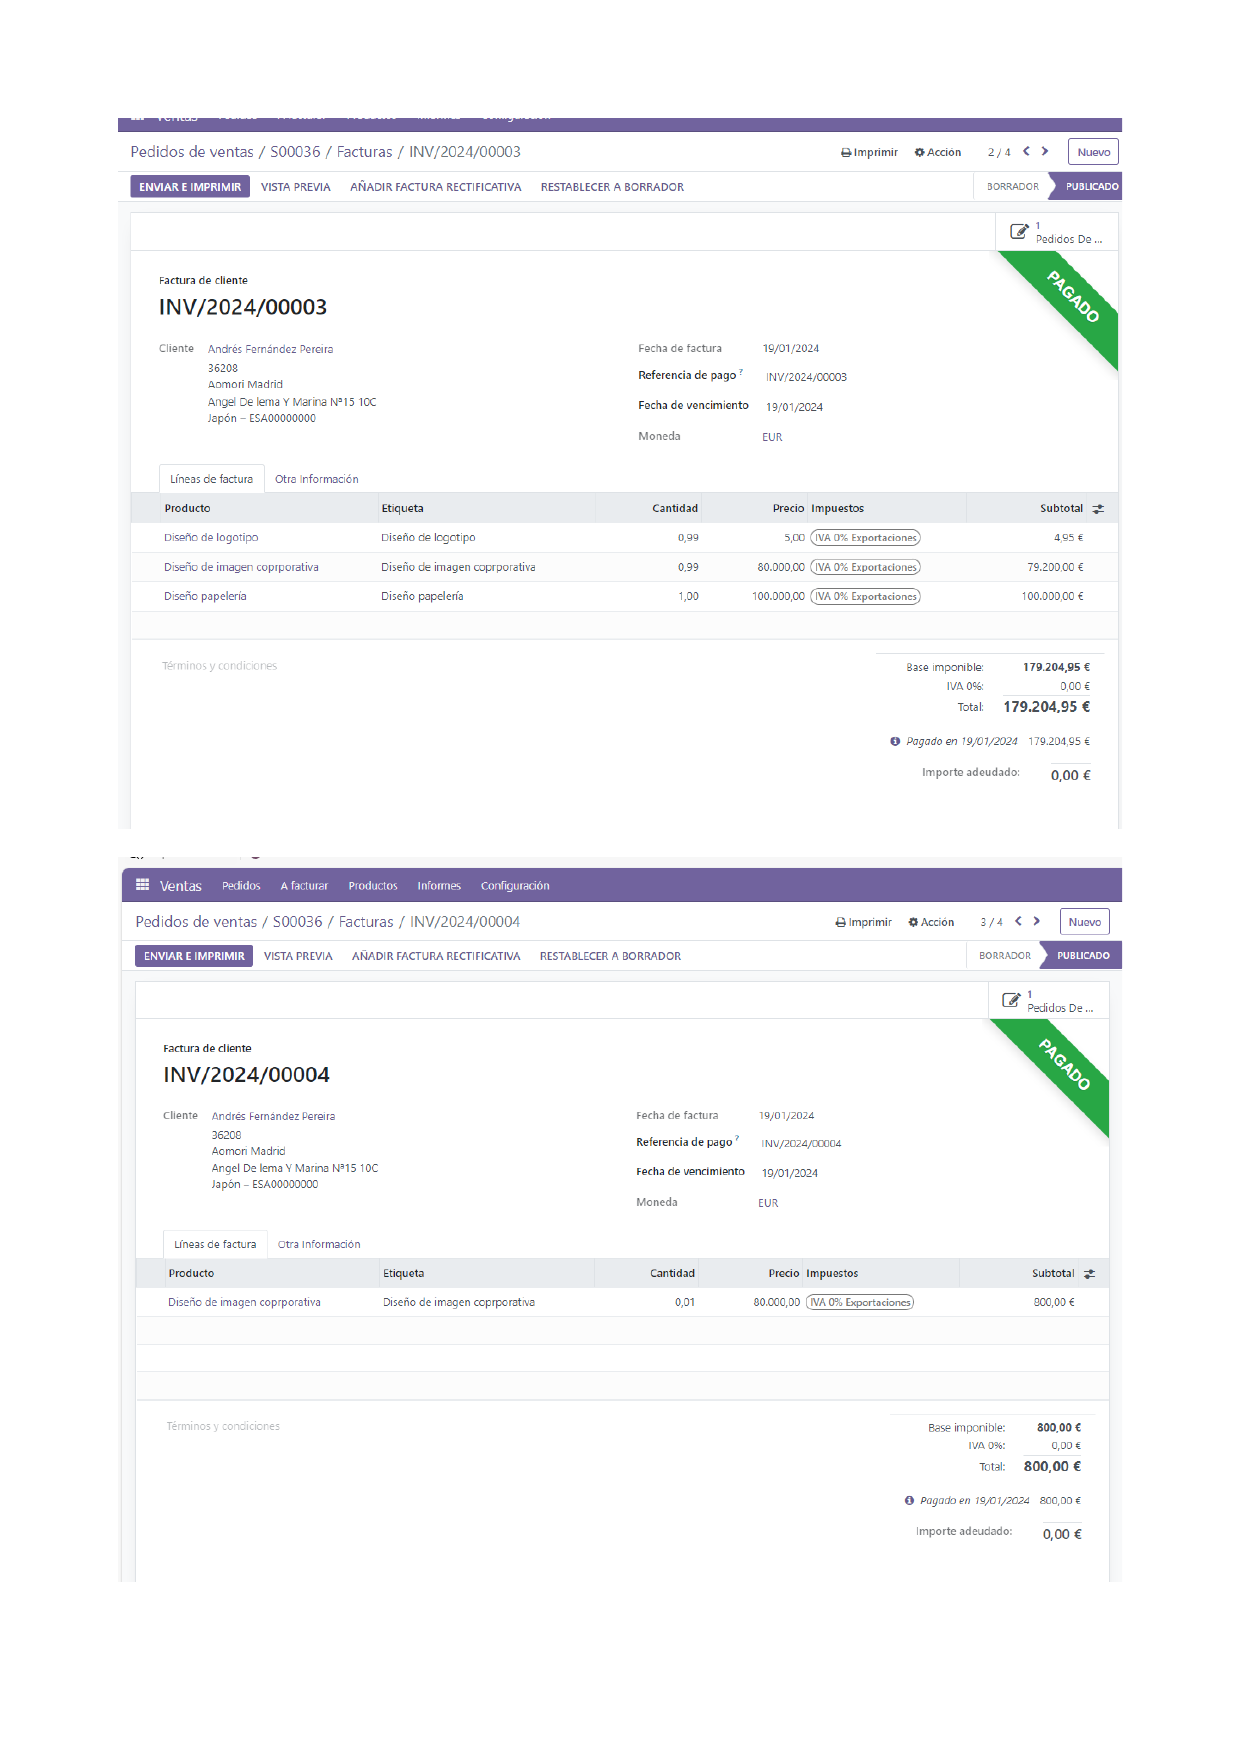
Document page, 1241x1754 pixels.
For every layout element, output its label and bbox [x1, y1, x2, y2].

picture [118, 118, 1123, 829]
picture [118, 857, 1123, 1582]
